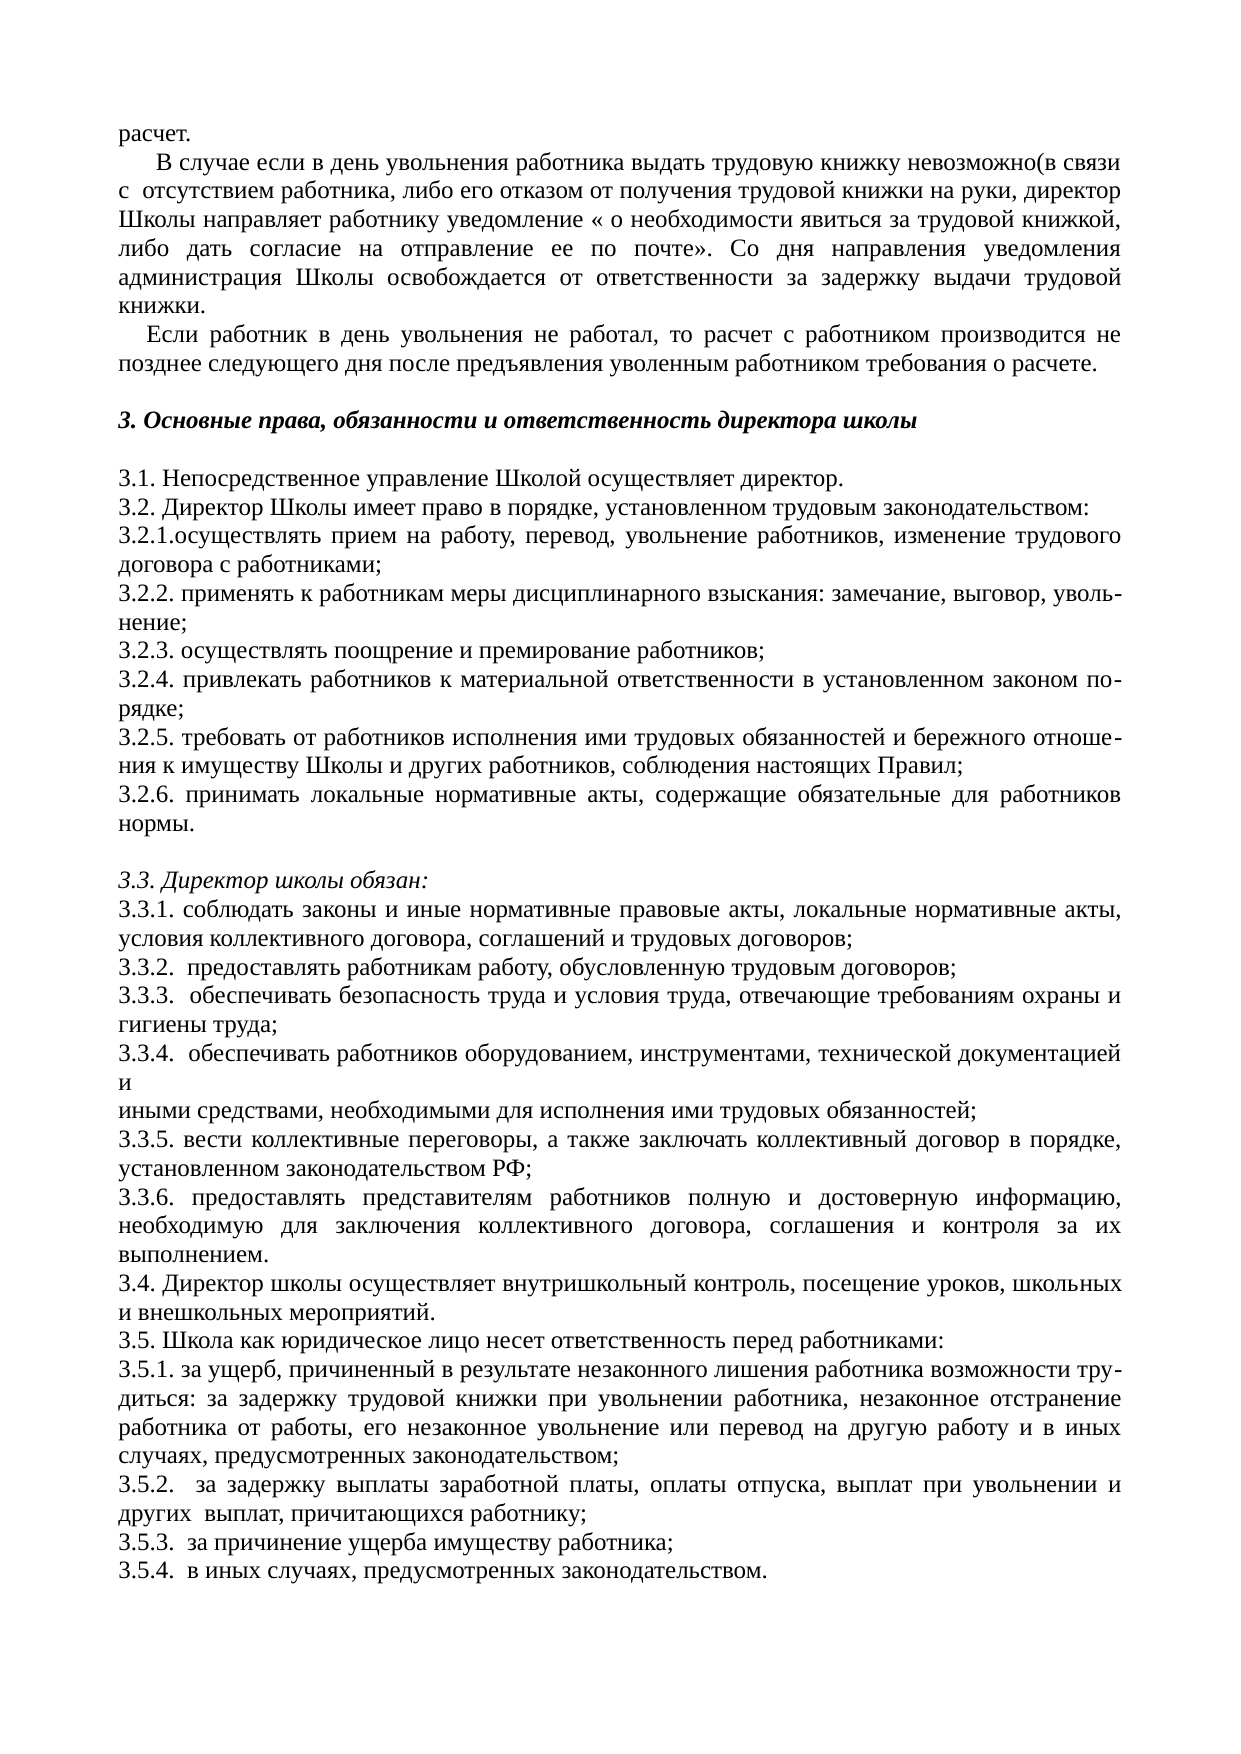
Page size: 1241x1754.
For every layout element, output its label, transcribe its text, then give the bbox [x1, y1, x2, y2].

text 3.3.6. предоставлять представителям работников полную и достоверную информацию, необходи­мую для заключения коллективного договора, соглашения и контроля за их выполнением. [118, 1182, 1122, 1268]
text 3.3.1. соблюдать законы и иные нормативные правовые акты, локальные нормативные акты, условия коллективного договора, соглашений и трудовых договоров; [118, 894, 1122, 952]
text 3. Основные права, обязанности и ответственность директора школы [118, 406, 1122, 434]
text 3.3.5. вести коллективные переговоры, а также заключать коллективный договор в порядке, установленном законодательством РФ; [118, 1124, 1122, 1182]
text 3.3.3. обеспечивать безопасность труда и условия труда, отвечающие требованиям охраны и гиги­ены труда; [118, 981, 1122, 1038]
text 3.5.4. в иных случаях, предусмотренных законодательством. [118, 1556, 1122, 1584]
text 3.3. Директор школы обязан: [118, 866, 1122, 894]
text 3.2. Директор Школы имеет право в порядке, установленном трудовым законодательством: [118, 492, 1122, 521]
text 3.2.5. требовать от работников исполнения ими трудовых обязанностей и бережного отноше­ния к имуществу Школы и других работников, соблюдения настоящих Правил; [118, 722, 1122, 779]
text 3.2.4. привлекать работников к материальной ответственности в установленном законом по­рядке; [118, 664, 1122, 722]
text расчет. [118, 118, 1122, 147]
text 3.2.1.осуществлять прием на работу, перевод, увольнение работников, изменение трудового договора с работниками; [118, 521, 1122, 578]
text 3.3.4. обеспечивать работников оборудованием, инструментами, технической документацией и иными средствами, необходимыми для исполнения ими трудовых обязанностей; [118, 1038, 1122, 1124]
text 3.5.1. за ущерб, причиненный в результате незаконного лишения работника возможности тру­диться: за задержку трудовой книжки при увольнении работника, незаконное отстранение работ­ника от работы, его незаконное увольнение или перевод на другую работу и в иных случаях, предус­мотренных законодательством; [118, 1354, 1122, 1469]
text В случае если в день увольнения работника выдать трудовую книжку невозможно(в связи с отсутствием работника, либо его отказом от получения трудовой книжки на руки, директор Школы направляет работнику уведомление « о необходимости явиться за трудовой книжкой, либо дать согласие на отправление ее по почте». Со дня направления уведомления администрация Шко­лы освобождается от ответственности за задержку выдачи трудовой книжки. [118, 147, 1122, 319]
text 3.5. Школа как юридическое лицо несет ответственность перед работниками: [118, 1326, 1122, 1354]
text 3.5.2. за задержку выплаты заработной платы, оплаты отпуска, выплат при увольнении и других выплат, причитающихся работнику; [118, 1469, 1122, 1527]
text 3.4. Директор школы осуществляет внутришкольный контроль, посещение уроков, школь­ных и внешкольных мероприятий. [118, 1268, 1122, 1326]
text 3.2.3. осуществлять поощрение и премирование работников; [118, 636, 1122, 664]
text Если работник в день увольнения не работал, то расчет с работником производится не позднее следующего дня после предъявления уволенным работником требования о расчете. [118, 319, 1122, 377]
text 3.2.2. применять к работникам меры дисциплинарного взыскания: замечание, выговор, уволь­нение; [118, 578, 1122, 636]
text 3.2.6. принимать локальные нормативные акты, содержащие обязательные для работников нормы. [118, 779, 1122, 837]
text 3.1. Непосредственное управление Школой осуществляет директор. [118, 463, 1122, 492]
text 3.3.2. предоставлять работникам работу, обусловленную трудовым договоров; [118, 952, 1122, 981]
text 3.5.3. за причинение ущерба имуществу работника; [118, 1527, 1122, 1556]
